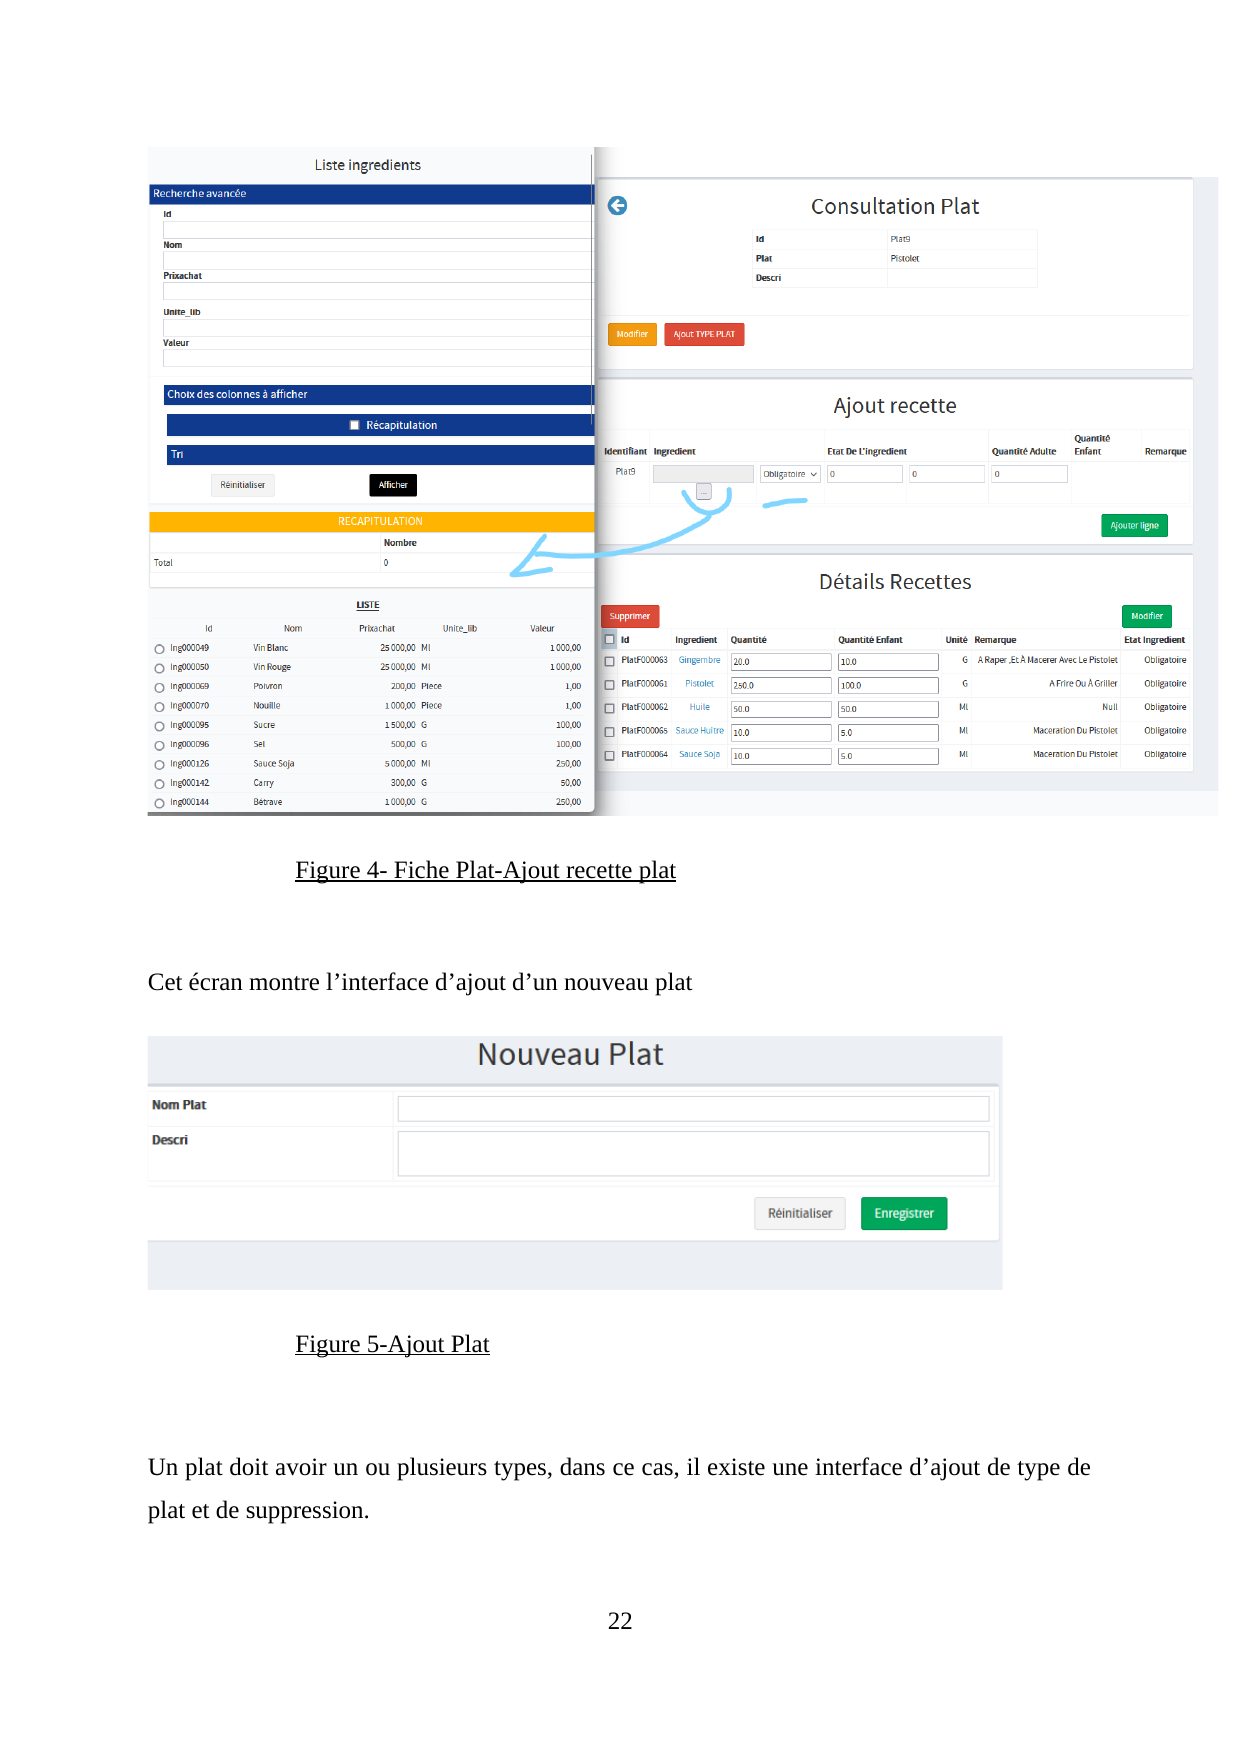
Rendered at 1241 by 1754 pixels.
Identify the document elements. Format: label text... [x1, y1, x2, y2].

text Figure 4- Fiche Plat-Ajout recette plat [221, 855, 1092, 884]
text Cet écran montre l’interface d’ajout d’un nouveau plat [148, 967, 1092, 995]
text Un plat doit avoir un ou plusieurs types, dans ce cas, il existe une interface d’ajout de type de plat et de suppression. [148, 1452, 1092, 1524]
text Figure 5-Ajout Plat [295, 1329, 1092, 1357]
